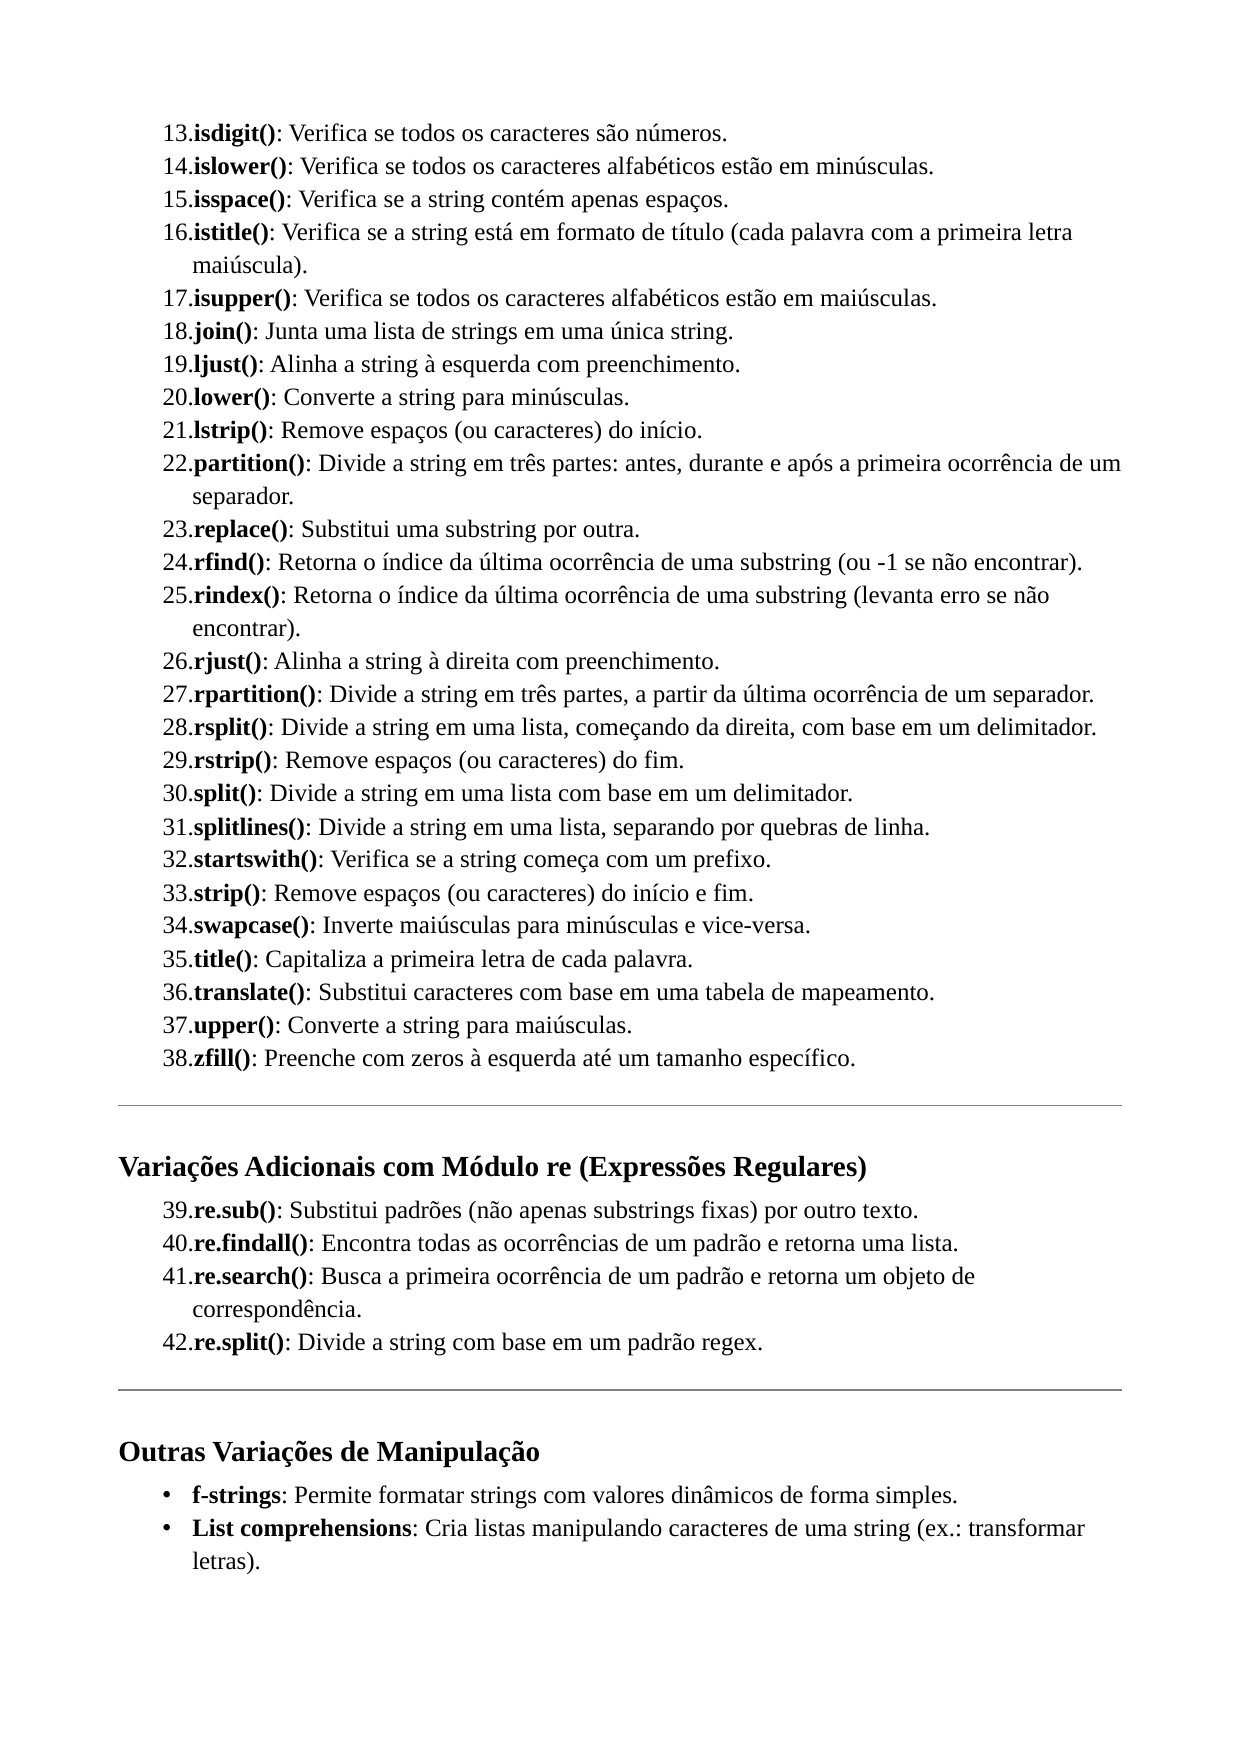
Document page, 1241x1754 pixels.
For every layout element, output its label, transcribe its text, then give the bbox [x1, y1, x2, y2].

list re.sub(): Substitui padrões (não apenas substrings fixas) por outro texto. [162, 1195, 1122, 1224]
list isspace(): Verifica se a string contém apenas espaços. [162, 184, 1122, 213]
list replace(): Substitui uma substring por outra. [162, 514, 1122, 543]
list rpartition(): Divide a string em três partes, a partir da última ocorrência de um separador. [162, 679, 1122, 708]
list rstrip(): Remove espaços (ou caracteres) do fim. [162, 746, 1122, 774]
list ljust(): Alinha a string à esquerda com preenchimento. [162, 349, 1122, 378]
subtitle Variações Adicionais com Módulo re (Expressões Regulares) [118, 1149, 1122, 1183]
list split(): Divide a string em uma lista com base em um delimitador. [162, 778, 1122, 807]
list f-strings: Permite formatar strings com valores dinâmicos de forma simples. [162, 1480, 1122, 1508]
list List comprehensions: Cria listas manipulando caracteres de uma string (ex.: transformar letras). [162, 1513, 1122, 1574]
list lower(): Converte a string para minúsculas. [162, 382, 1122, 411]
list re.split(): Divide a string com base em um padrão regex. [162, 1327, 1122, 1356]
list rfind(): Retorna o índice da última ocorrência de uma substring (ou -1 se não encontrar). [162, 547, 1122, 576]
list rindex(): Retorna o índice da última ocorrência de uma substring (levanta erro se não encontrar). [162, 580, 1122, 642]
list upper(): Converte a string para maiúsculas. [162, 1010, 1122, 1038]
list rjust(): Alinha a string à direita com preenchimento. [162, 646, 1122, 675]
list istitle(): Verifica se a string está em formato de título (cada palavra com a primeira letra maiúscula). [162, 217, 1122, 279]
list lstrip(): Remove espaços (ou caracteres) do início. [162, 415, 1122, 444]
list re.findall(): Encontra todas as ocorrências de um padrão e retorna uma lista. [162, 1228, 1122, 1257]
list title(): Capitaliza a primeira letra de cada palavra. [162, 944, 1122, 972]
list rsplit(): Divide a string em uma lista, começando da direita, com base em um delimitador. [162, 712, 1122, 741]
list join(): Junta uma lista de strings em uma única string. [162, 316, 1122, 345]
list isupper(): Verifica se todos os caracteres alfabéticos estão em maiúsculas. [162, 283, 1122, 312]
list translate(): Substitui caracteres com base em uma tabela de mapeamento. [162, 977, 1122, 1005]
list partition(): Divide a string em três partes: antes, durante e após a primeira ocorrência de um separador. [162, 448, 1122, 510]
list isdigit(): Verifica se todos os caracteres são números. [162, 118, 1122, 147]
list startswith(): Verifica se a string começa com um prefixo. [162, 844, 1122, 873]
list zfill(): Preenche com zeros à esquerda até um tamanho específico. [162, 1043, 1122, 1071]
list splitlines(): Divide a string em uma lista, separando por quebras de linha. [162, 812, 1122, 840]
subtitle Outras Variações de Manipulação [118, 1434, 1122, 1467]
list swapcase(): Inverte maiúsculas para minúsculas e vice-versa. [162, 911, 1122, 939]
list re.search(): Busca a primeira ocorrência de um padrão e retorna um objeto de correspondência. [162, 1261, 1122, 1323]
list islower(): Verifica se todos os caracteres alfabéticos estão em minúsculas. [162, 151, 1122, 180]
list strip(): Remove espaços (ou caracteres) do início e fim. [162, 878, 1122, 906]
